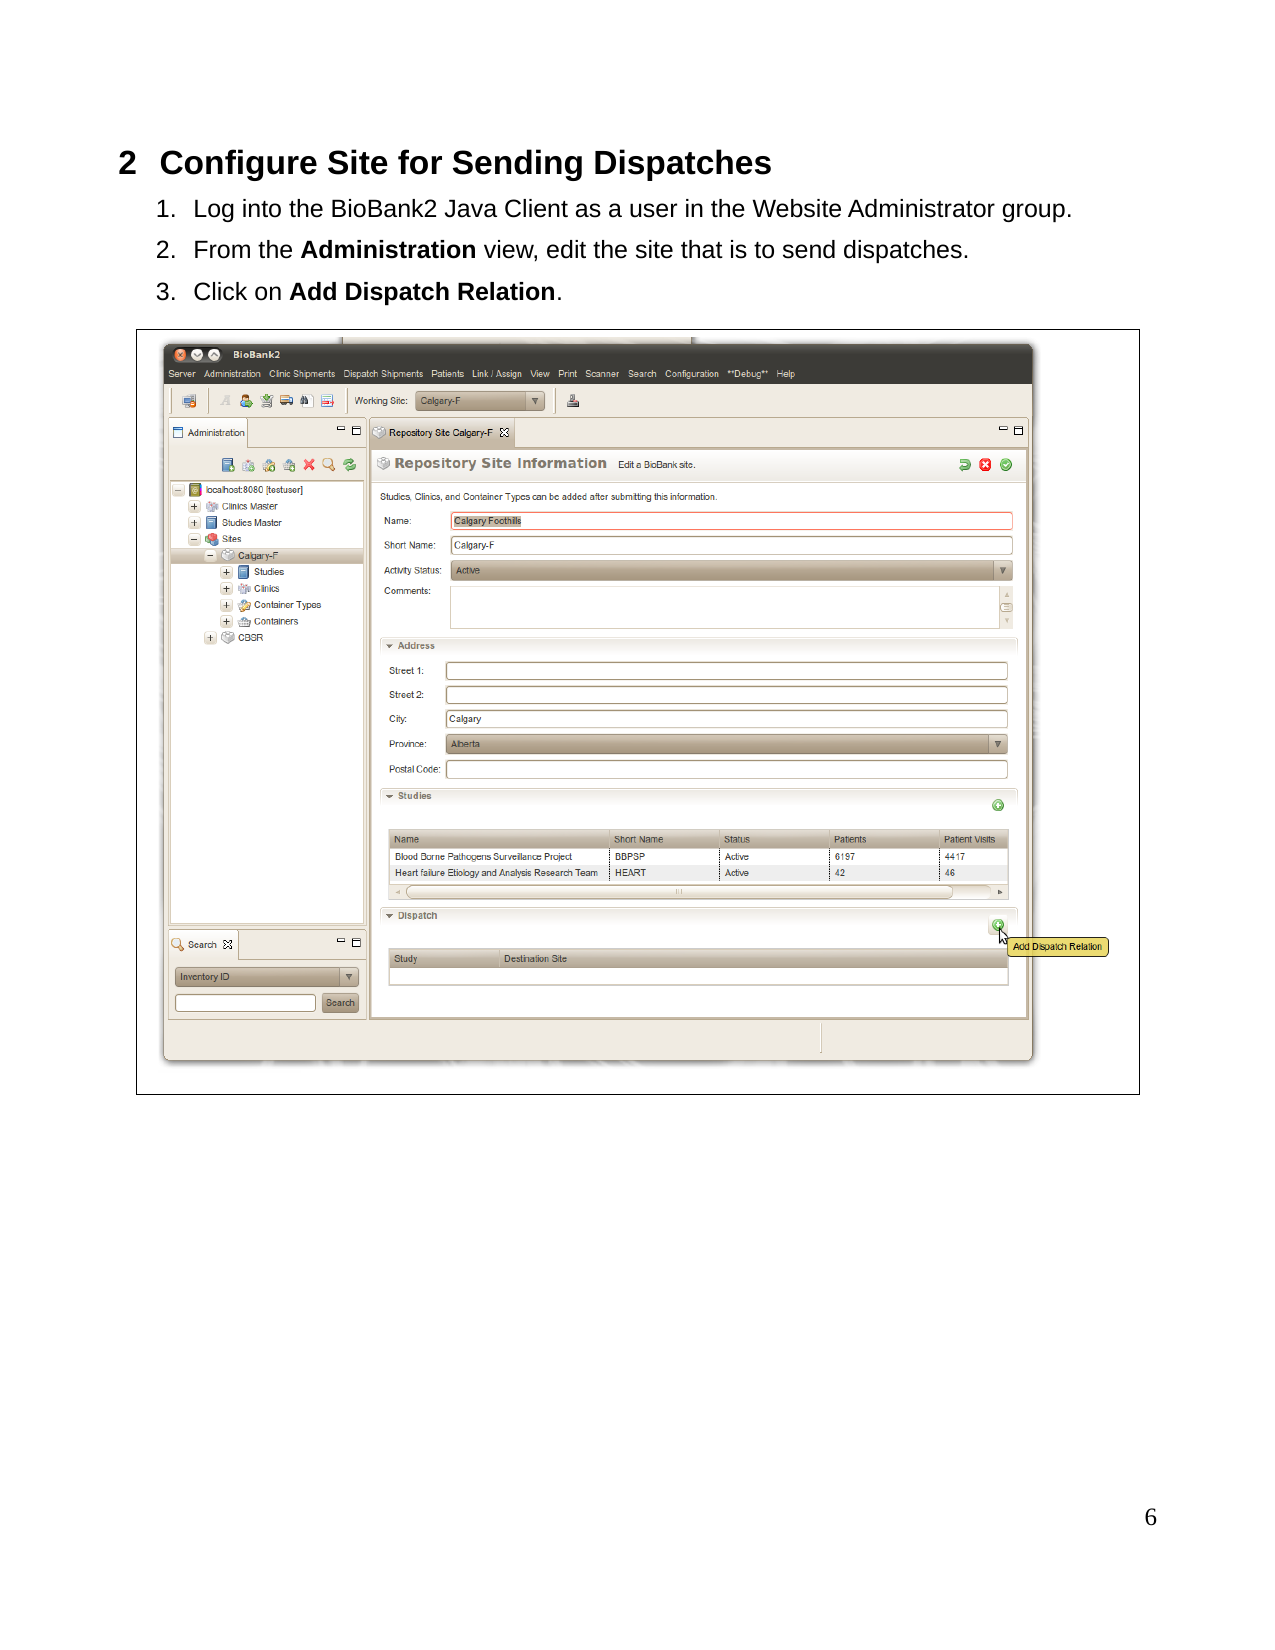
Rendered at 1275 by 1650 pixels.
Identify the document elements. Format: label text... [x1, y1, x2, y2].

subtitle Configure Site for Sending Dispatches [118, 143, 1157, 182]
list Log into the BioBank2 Java Client as a user in the Website Administrator group. [156, 194, 1157, 223]
list Click on Add Dispatch Relation. [156, 277, 1157, 306]
list From the Administration view, edit the site that is to send dispatches. [156, 236, 1157, 264]
picture [158, 337, 1117, 1073]
